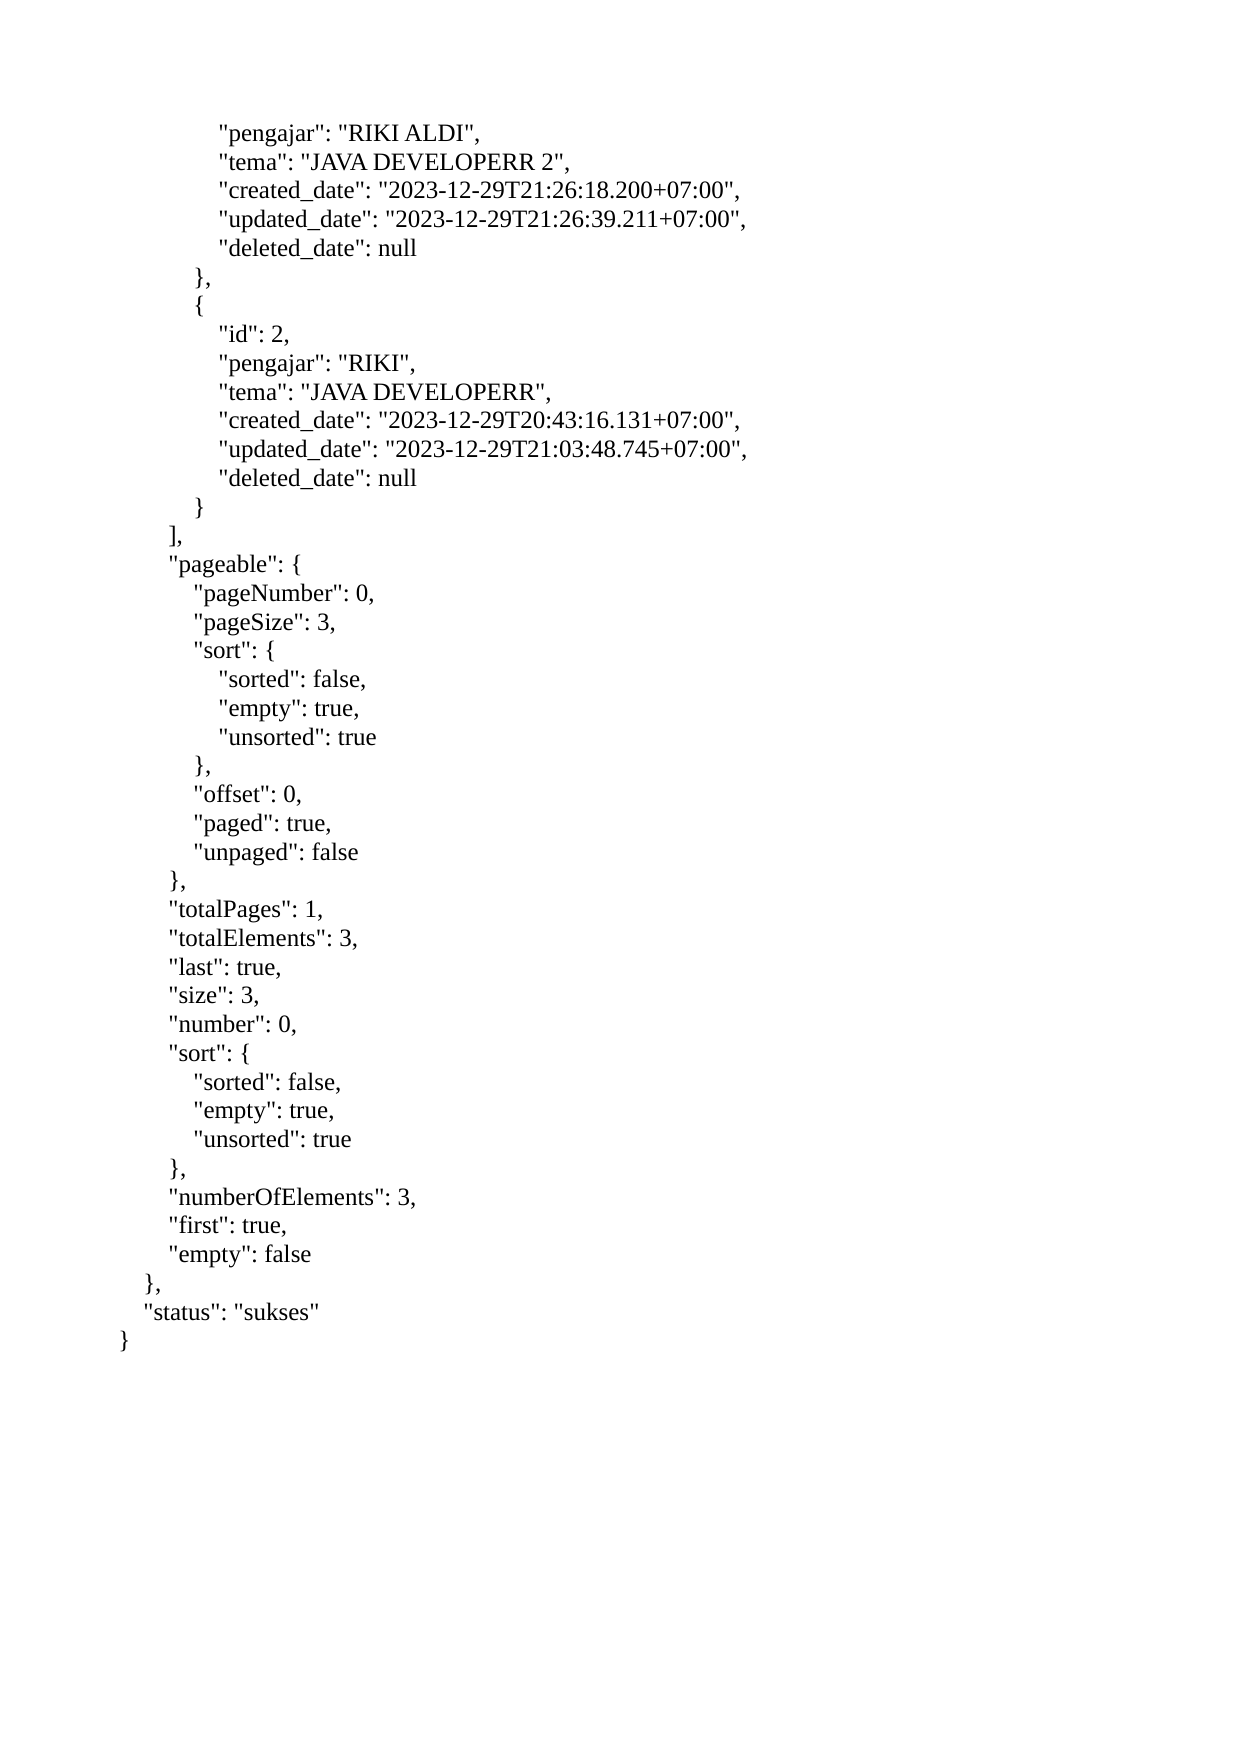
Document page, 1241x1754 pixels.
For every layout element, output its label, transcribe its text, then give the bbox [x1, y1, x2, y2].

text "pageSize": 3, [118, 607, 1122, 636]
text "offset": 0, [118, 779, 1122, 808]
text "created_date": "2023-12-29T20:43:16.131+07:00", [118, 406, 1122, 434]
text "pengajar": "RIKI", [118, 348, 1122, 377]
text "totalElements": 3, [118, 923, 1122, 952]
text "unpaged": false [118, 837, 1122, 866]
text }, [118, 1268, 1122, 1297]
text "status": "sukses" [118, 1297, 1122, 1326]
text "sorted": false, [118, 664, 1122, 693]
text }, [118, 1153, 1122, 1182]
text "pengajar": "RIKI ALDI", [118, 118, 1122, 147]
text } [118, 492, 1122, 521]
text "id": 2, [118, 319, 1122, 348]
text }, [118, 262, 1122, 291]
text "deleted_date": null [118, 463, 1122, 492]
text "last": true, [118, 952, 1122, 981]
text { [118, 291, 1122, 319]
text }, [118, 866, 1122, 894]
text "created_date": "2023-12-29T21:26:18.200+07:00", [118, 176, 1122, 204]
text } [118, 1326, 1122, 1354]
text "pageable": { [118, 549, 1122, 578]
text "tema": "JAVA DEVELOPERR", [118, 377, 1122, 406]
text "first": true, [118, 1211, 1122, 1239]
text "deleted_date": null [118, 233, 1122, 262]
text "pageNumber": 0, [118, 578, 1122, 607]
text "sort": { [118, 636, 1122, 664]
text "empty": true, [118, 1096, 1122, 1124]
text "totalPages": 1, [118, 894, 1122, 923]
text "numberOfElements": 3, [118, 1182, 1122, 1211]
text "sorted": false, [118, 1067, 1122, 1096]
text "paged": true, [118, 808, 1122, 837]
text "unsorted": true [118, 1124, 1122, 1153]
text "tema": "JAVA DEVELOPERR 2", [118, 147, 1122, 176]
text "updated_date": "2023-12-29T21:03:48.745+07:00", [118, 434, 1122, 463]
text "empty": false [118, 1239, 1122, 1268]
text "updated_date": "2023-12-29T21:26:39.211+07:00", [118, 204, 1122, 233]
text "sort": { [118, 1038, 1122, 1067]
text "unsorted": true [118, 722, 1122, 751]
text "number": 0, [118, 1009, 1122, 1038]
text }, [118, 751, 1122, 779]
text "size": 3, [118, 981, 1122, 1009]
text ], [118, 521, 1122, 549]
text "empty": true, [118, 693, 1122, 722]
